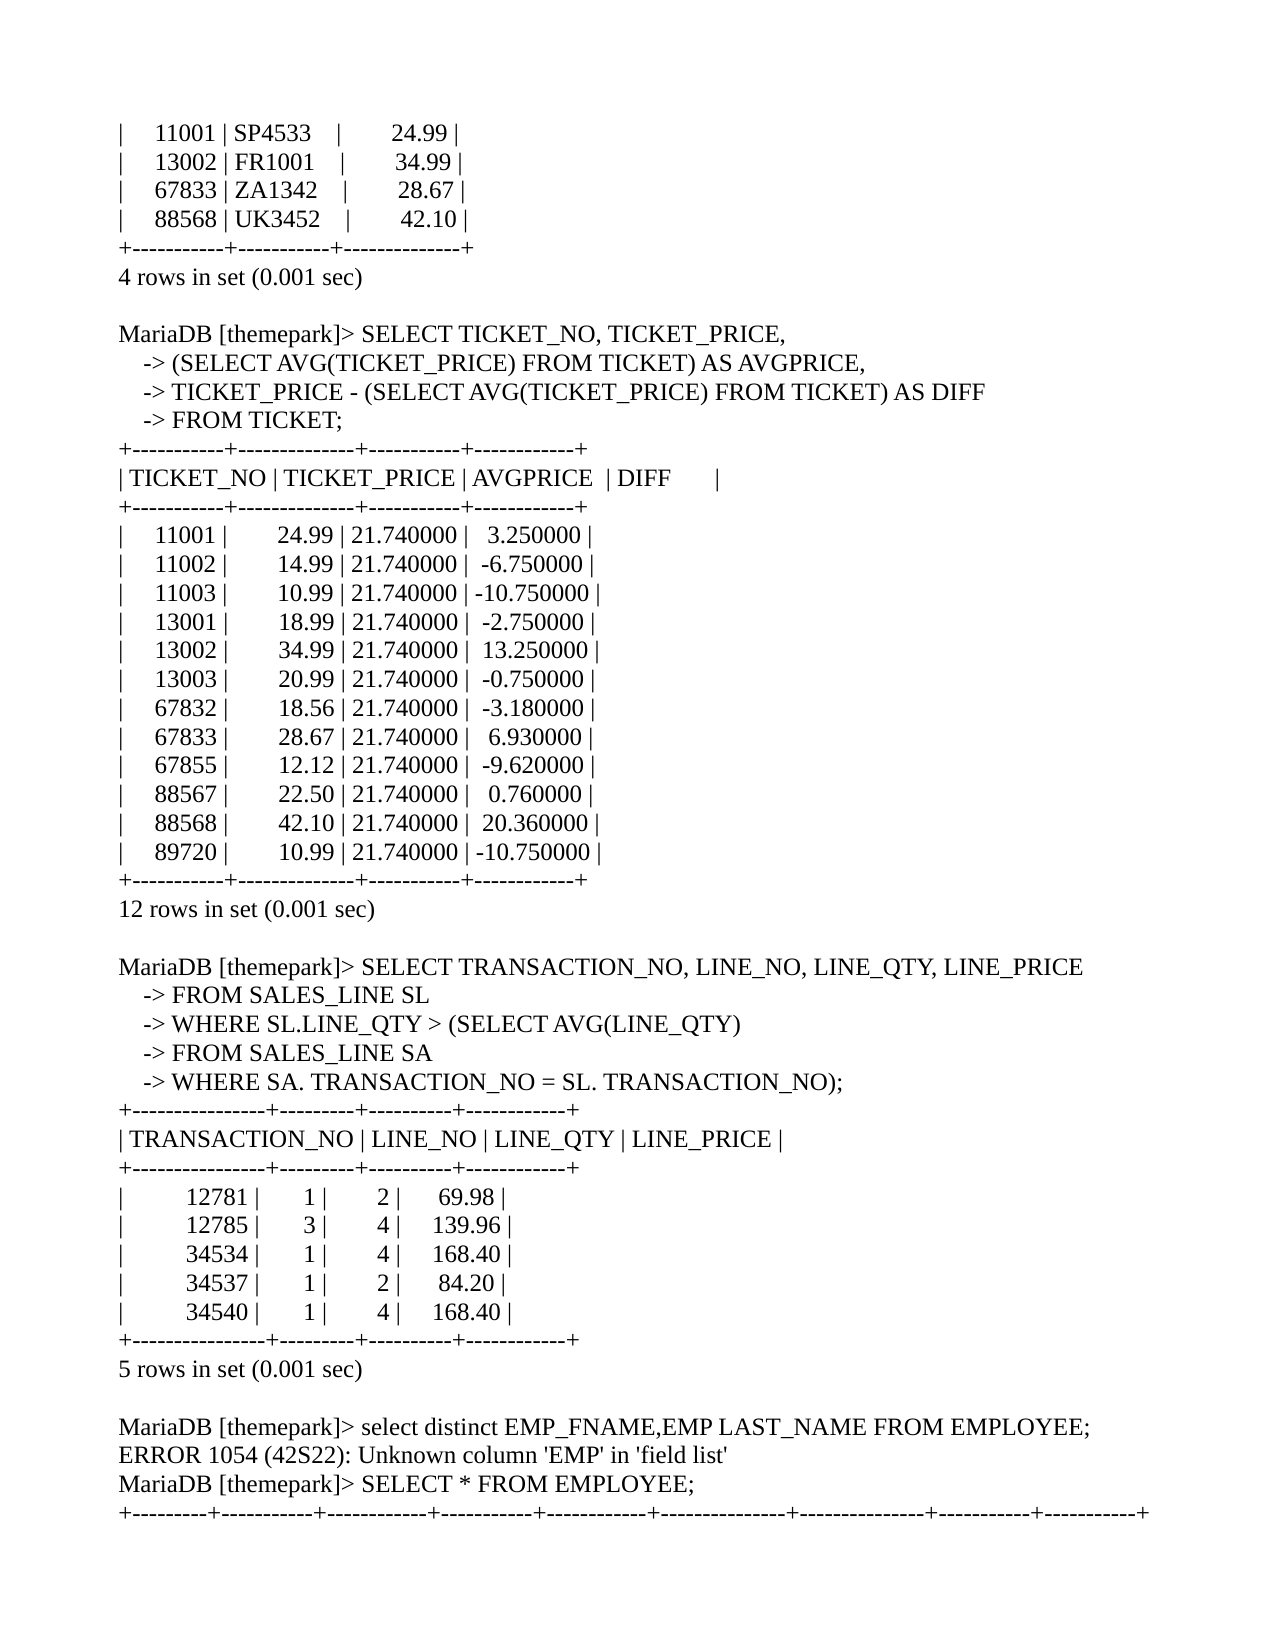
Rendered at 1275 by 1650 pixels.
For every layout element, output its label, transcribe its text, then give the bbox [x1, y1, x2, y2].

text 5 rows in set (0.001 sec) [118, 1354, 1157, 1383]
text +---------+-----------+------------+-----------+------------+---------------+---------------+-----------+-----------+ [118, 1498, 1157, 1527]
text -> TICKET_PRICE - (SELECT AVG(TICKET_PRICE) FROM TICKET) AS DIFF [118, 377, 1157, 406]
text -> FROM TICKET; [118, 406, 1157, 434]
text MariaDB [themepark]> select distinct EMP_FNAME,EMP LAST_NAME FROM EMPLOYEE; [118, 1412, 1157, 1441]
text 12 rows in set (0.001 sec) [118, 894, 1157, 923]
text MariaDB [themepark]> SELECT TRANSACTION_NO, LINE_NO, LINE_QTY, LINE_PRICE [118, 952, 1157, 981]
text | 13002 | FR1001 | 34.99 | [118, 147, 1157, 176]
text | 11003 | 10.99 | 21.740000 | -10.750000 | [118, 578, 1157, 607]
text | 12785 | 3 | 4 | 139.96 | [118, 1211, 1157, 1239]
text -> FROM SALES_LINE SA [118, 1038, 1157, 1067]
text | 13002 | 34.99 | 21.740000 | 13.250000 | [118, 636, 1157, 664]
text | 11001 | SP4533 | 24.99 | [118, 118, 1157, 147]
text | 67833 | ZA1342 | 28.67 | [118, 176, 1157, 204]
text | 13001 | 18.99 | 21.740000 | -2.750000 | [118, 607, 1157, 636]
text | 34534 | 1 | 4 | 168.40 | [118, 1239, 1157, 1268]
text +-----------+--------------+-----------+------------+ [118, 866, 1157, 894]
text | 34537 | 1 | 2 | 84.20 | [118, 1268, 1157, 1297]
text | 88568 | 42.10 | 21.740000 | 20.360000 | [118, 808, 1157, 837]
text | 11002 | 14.99 | 21.740000 | -6.750000 | [118, 549, 1157, 578]
text ERROR 1054 (42S22): Unknown column 'EMP' in 'field list' [118, 1441, 1157, 1469]
text | 13003 | 20.99 | 21.740000 | -0.750000 | [118, 664, 1157, 693]
text +----------------+---------+----------+------------+ [118, 1096, 1157, 1124]
text +----------------+---------+----------+------------+ [118, 1326, 1157, 1354]
text | 88567 | 22.50 | 21.740000 | 0.760000 | [118, 779, 1157, 808]
text +----------------+---------+----------+------------+ [118, 1153, 1157, 1182]
text +-----------+-----------+--------------+ [118, 233, 1157, 262]
text | 67855 | 12.12 | 21.740000 | -9.620000 | [118, 751, 1157, 779]
text +-----------+--------------+-----------+------------+ [118, 492, 1157, 521]
text 4 rows in set (0.001 sec) [118, 262, 1157, 291]
text | 67833 | 28.67 | 21.740000 | 6.930000 | [118, 722, 1157, 751]
text MariaDB [themepark]> SELECT * FROM EMPLOYEE; [118, 1469, 1157, 1498]
text | 11001 | 24.99 | 21.740000 | 3.250000 | [118, 521, 1157, 549]
text | 67832 | 18.56 | 21.740000 | -3.180000 | [118, 693, 1157, 722]
text | TRANSACTION_NO | LINE_NO | LINE_QTY | LINE_PRICE | [118, 1124, 1157, 1153]
text -> FROM SALES_LINE SL [118, 981, 1157, 1009]
text | 12781 | 1 | 2 | 69.98 | [118, 1182, 1157, 1211]
text | 89720 | 10.99 | 21.740000 | -10.750000 | [118, 837, 1157, 866]
text -> WHERE SA. TRANSACTION_NO = SL. TRANSACTION_NO); [118, 1067, 1157, 1096]
text | 88568 | UK3452 | 42.10 | [118, 204, 1157, 233]
text -> WHERE SL.LINE_QTY > (SELECT AVG(LINE_QTY) [118, 1009, 1157, 1038]
text | 34540 | 1 | 4 | 168.40 | [118, 1297, 1157, 1326]
text +-----------+--------------+-----------+------------+ [118, 434, 1157, 463]
text -> (SELECT AVG(TICKET_PRICE) FROM TICKET) AS AVGPRICE, [118, 348, 1157, 377]
text | TICKET_NO | TICKET_PRICE | AVGPRICE | DIFF | [118, 463, 1157, 492]
text MariaDB [themepark]> SELECT TICKET_NO, TICKET_PRICE, [118, 319, 1157, 348]
